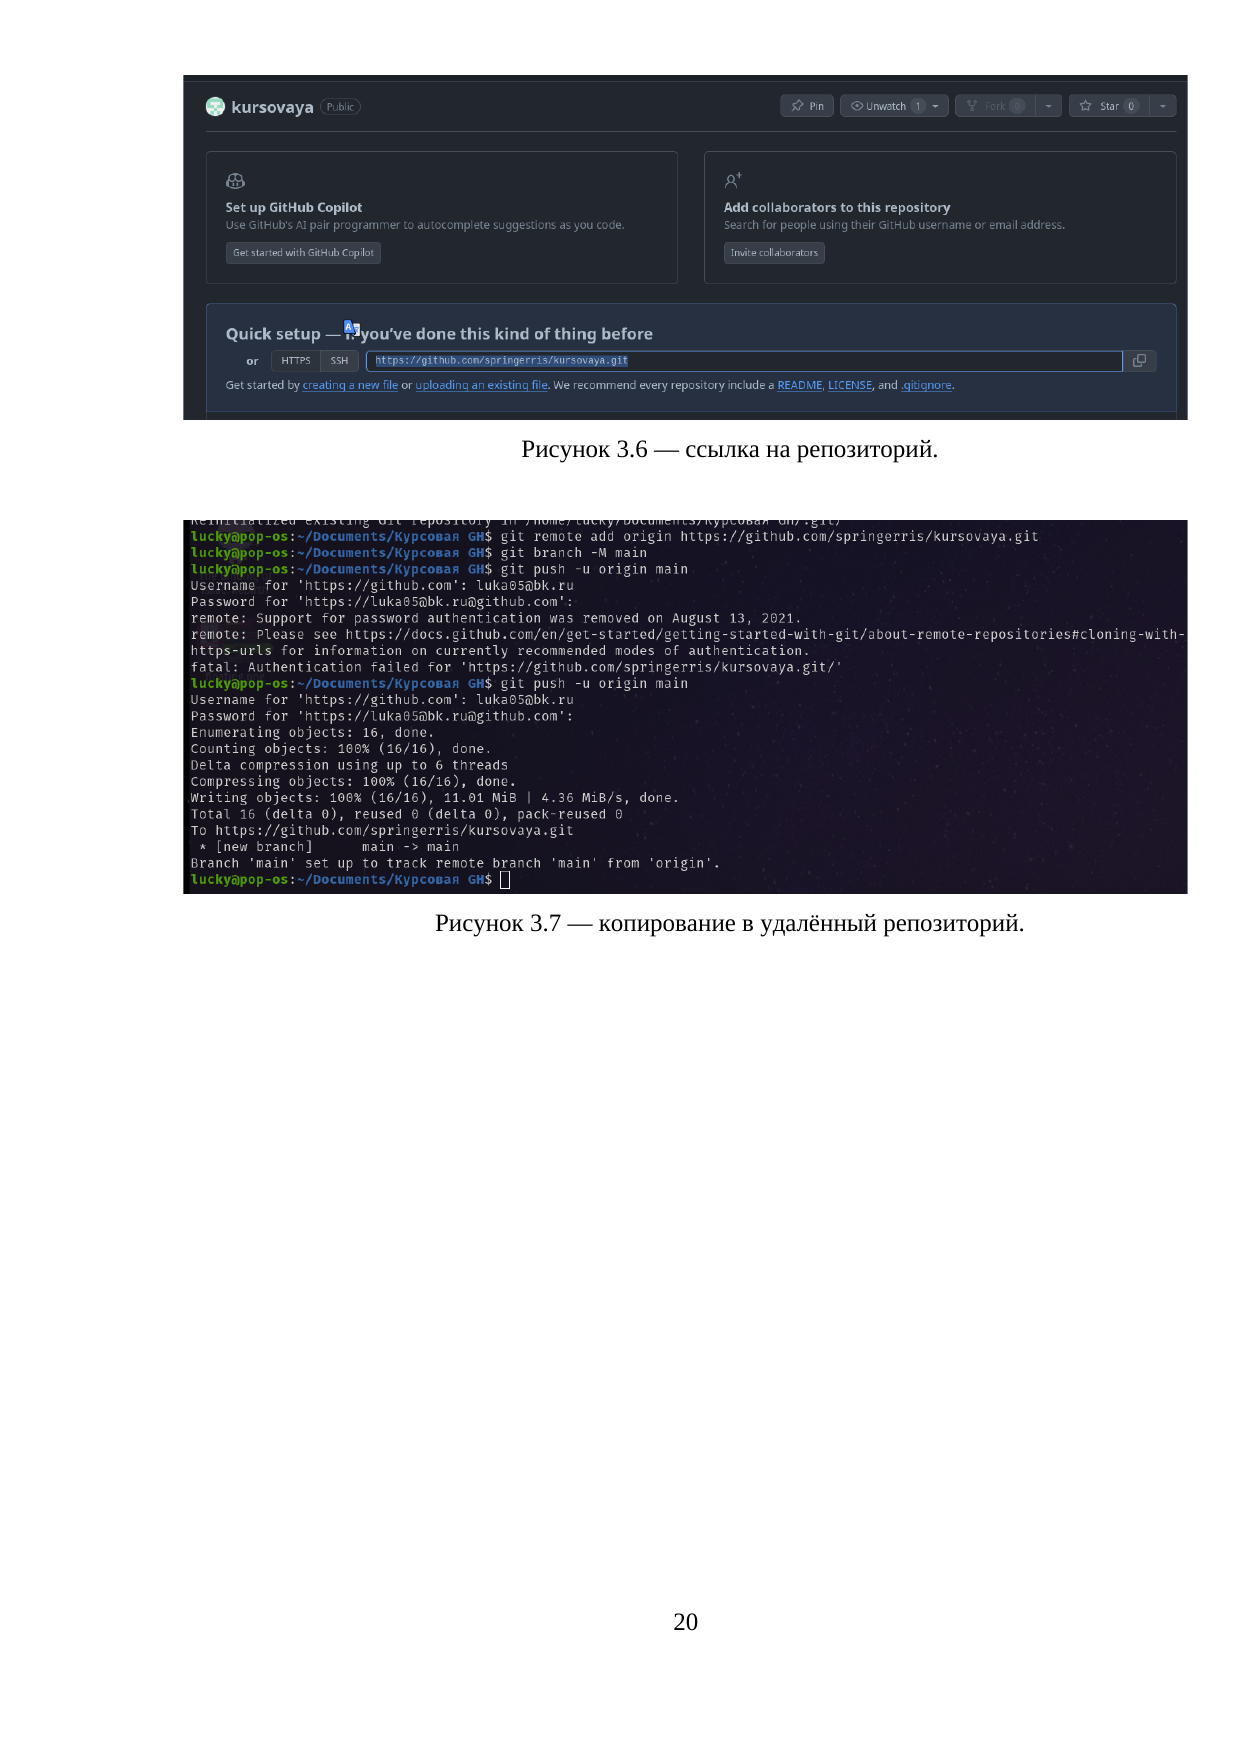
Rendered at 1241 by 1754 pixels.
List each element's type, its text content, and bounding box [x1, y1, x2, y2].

picture [183, 75, 1188, 420]
text Рисунок 3.6 — ссылка на репозиторий. [183, 420, 1188, 463]
text Рисунок 3.7 — копирование в удалённый репозиторий. [183, 894, 1188, 937]
picture [183, 520, 1188, 894]
